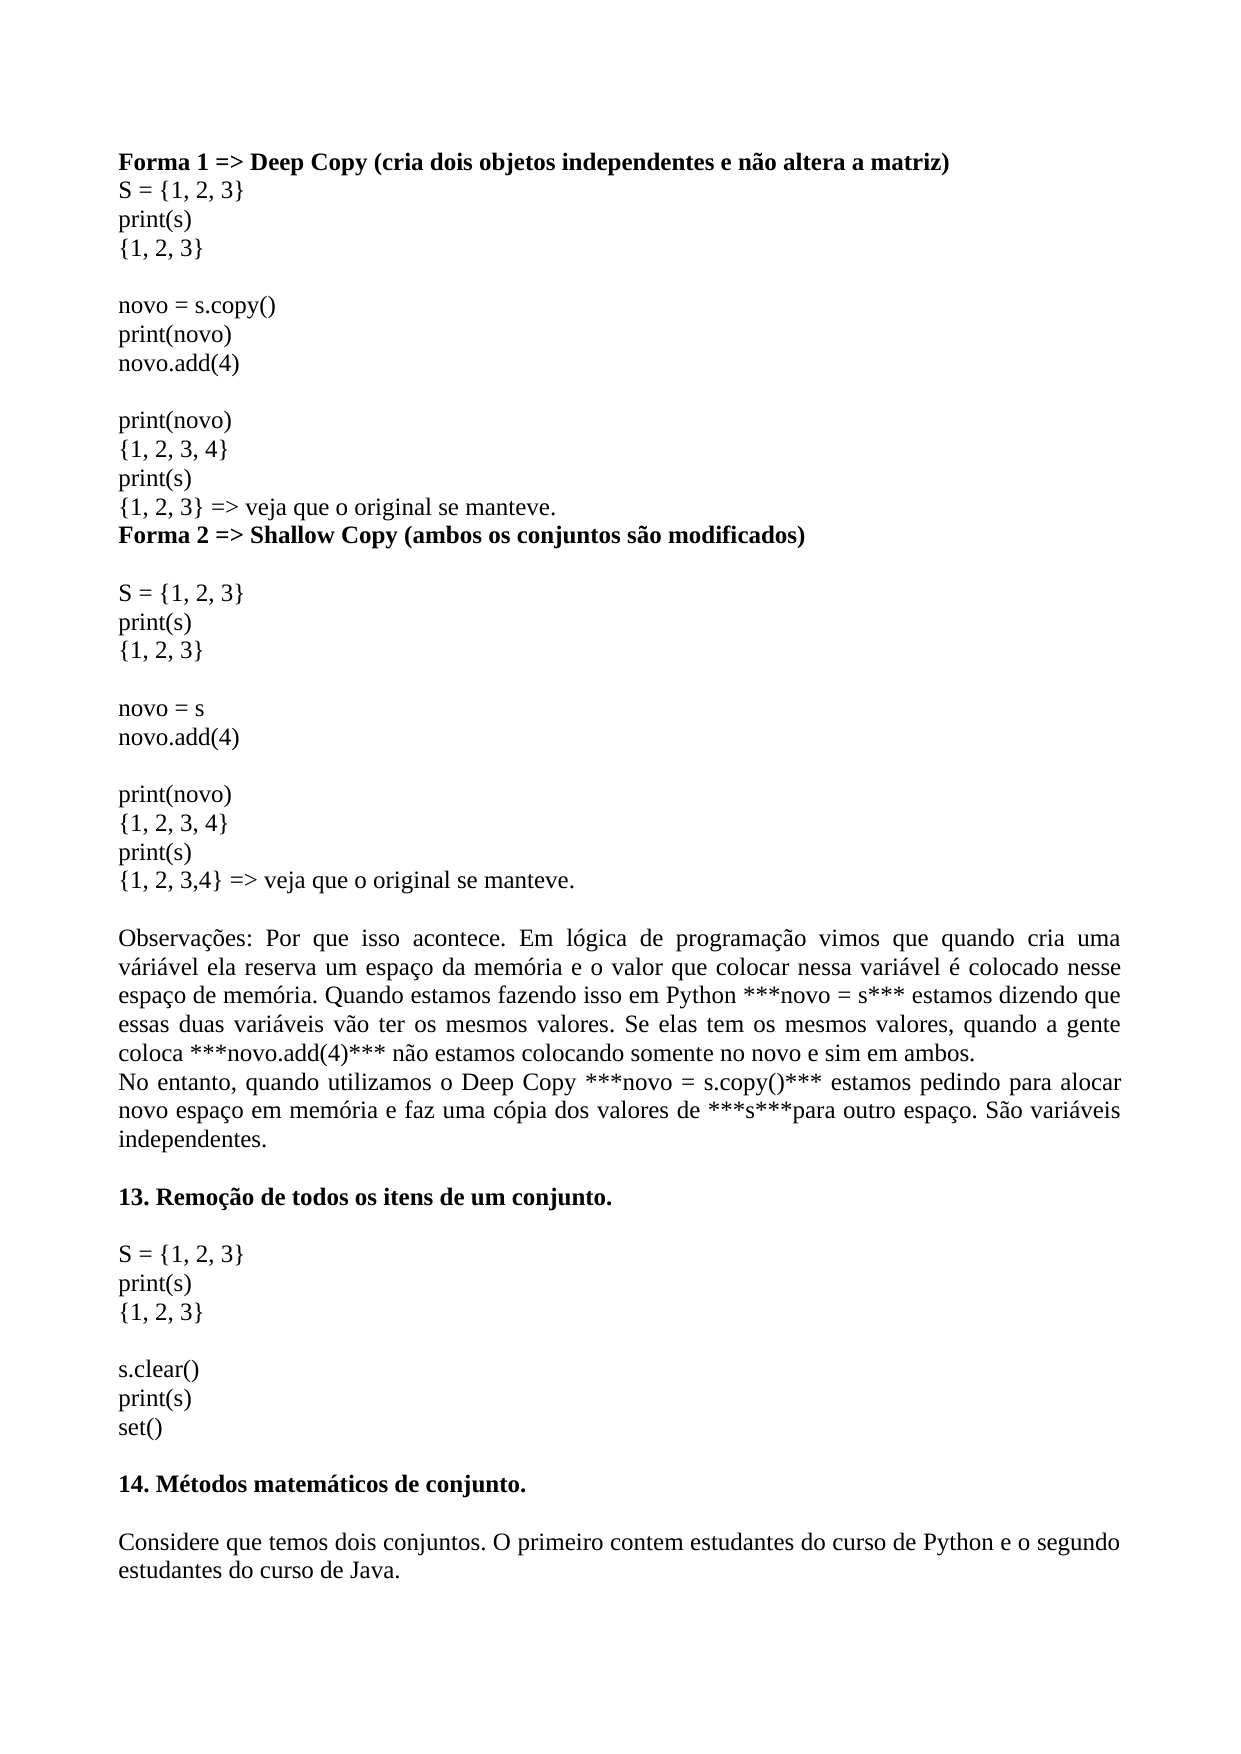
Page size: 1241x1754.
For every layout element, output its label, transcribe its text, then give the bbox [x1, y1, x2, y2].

text {1, 2, 3} => veja que o original se manteve. [118, 492, 1122, 521]
text print(novo) [118, 406, 1122, 434]
text print(s) [118, 204, 1122, 233]
text {1, 2, 3} [118, 636, 1122, 664]
text print(s) [118, 463, 1122, 492]
text print(novo) [118, 779, 1122, 808]
text {1, 2, 3, 4} [118, 434, 1122, 463]
text novo = s [118, 693, 1122, 722]
text {1, 2, 3} [118, 233, 1122, 262]
text set() [118, 1412, 1122, 1441]
text s.clear() [118, 1354, 1122, 1383]
text S = {1, 2, 3} [118, 176, 1122, 204]
text print(novo) [118, 319, 1122, 348]
text 13. Remoção de todos os itens de um conjunto. [118, 1182, 1122, 1211]
text print(s) [118, 837, 1122, 866]
text print(s) [118, 1383, 1122, 1412]
text 14. Métodos matemáticos de conjunto. [118, 1469, 1122, 1498]
text novo.add(4) [118, 722, 1122, 751]
text print(s) [118, 1268, 1122, 1297]
text Observações: Por que isso acontece. Em lógica de programação vimos que quando cria uma váriável ela reserva um espaço da memória e o valor que colocar nessa variável é colocado nesse espaço de memória. Quando estamos fazendo isso em Python ***novo = s*** estamos dizendo que essas duas variáveis vão ter os mesmos valores. Se elas tem os mesmos valores, quando a gente coloca ***novo.add(4)*** não estamos colocando somente no novo e sim em ambos. [118, 923, 1122, 1067]
text S = {1, 2, 3} [118, 1239, 1122, 1268]
text {1, 2, 3,4} => veja que o original se manteve. [118, 866, 1122, 894]
text S = {1, 2, 3} [118, 578, 1122, 607]
text Considere que temos dois conjuntos. O primeiro contem estudantes do curso de Python e o segundo estudantes do curso de Java. [118, 1527, 1122, 1584]
text novo = s.copy() [118, 291, 1122, 319]
text Forma 2 => Shallow Copy (ambos os conjuntos são modificados) [118, 521, 1122, 549]
text {1, 2, 3, 4} [118, 808, 1122, 837]
text Forma 1 => Deep Copy (cria dois objetos independentes e não altera a matriz) [118, 147, 1122, 176]
text No entanto, quando utilizamos o Deep Copy ***novo = s.copy()*** estamos pedindo para alocar novo espaço em memória e faz uma cópia dos valores de ***s***para outro espaço. São variáveis independentes. [118, 1067, 1122, 1153]
text print(s) [118, 607, 1122, 636]
text novo.add(4) [118, 348, 1122, 377]
text {1, 2, 3} [118, 1297, 1122, 1326]
